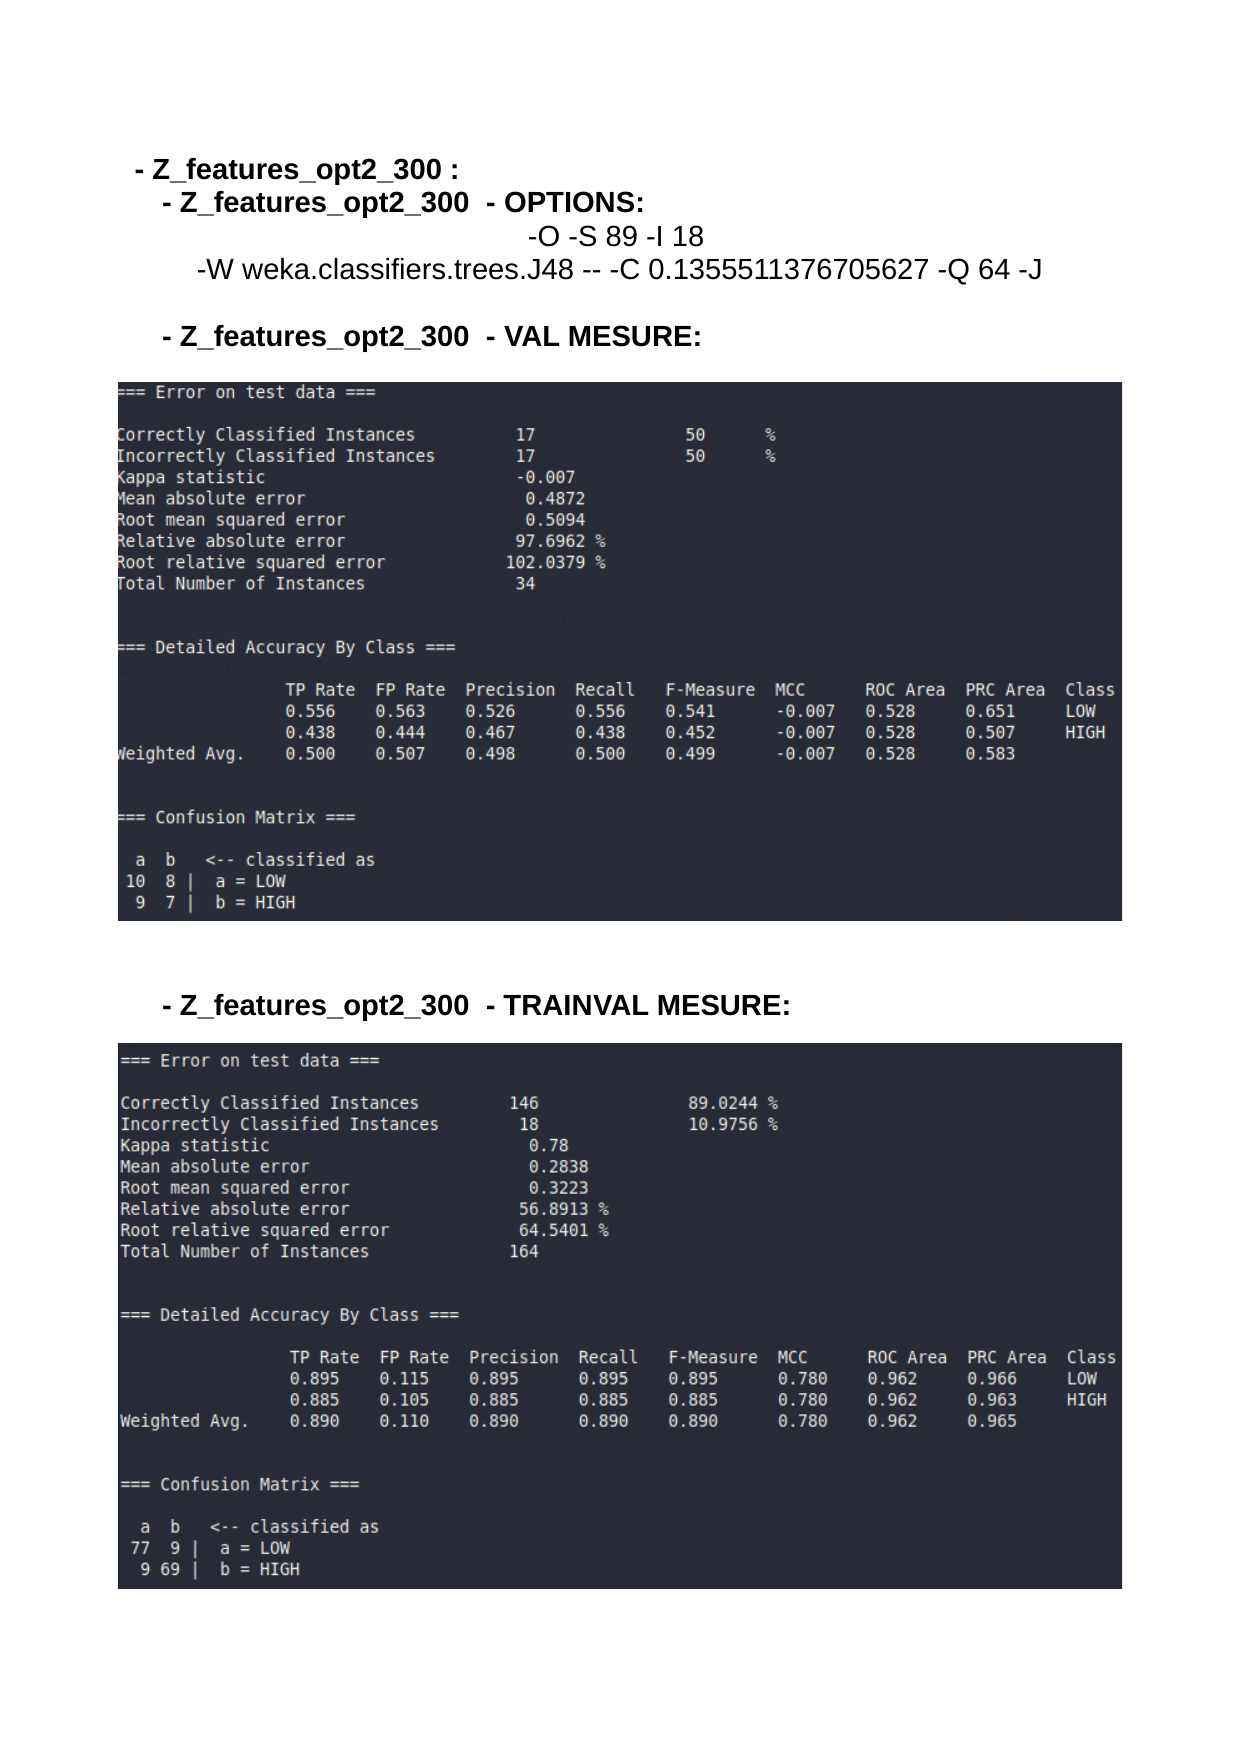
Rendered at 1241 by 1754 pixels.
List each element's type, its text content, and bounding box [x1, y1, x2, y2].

picture [118, 1043, 1123, 1589]
text - Z_features_opt2_300 - VAL MESURE: [118, 319, 1122, 353]
text -O -S 89 -I 18 [118, 219, 1122, 252]
text -W weka.classifiers.trees.J48 -- -C 0.1355511376705627 -Q 64 -J [118, 252, 1122, 286]
text - Z_features_opt2_300 : [118, 152, 1122, 185]
text - Z_features_opt2_300 - TRAINVAL MESURE: [118, 988, 1122, 1021]
text - Z_features_opt2_300 - OPTIONS: [118, 185, 1122, 219]
picture [118, 382, 1123, 921]
